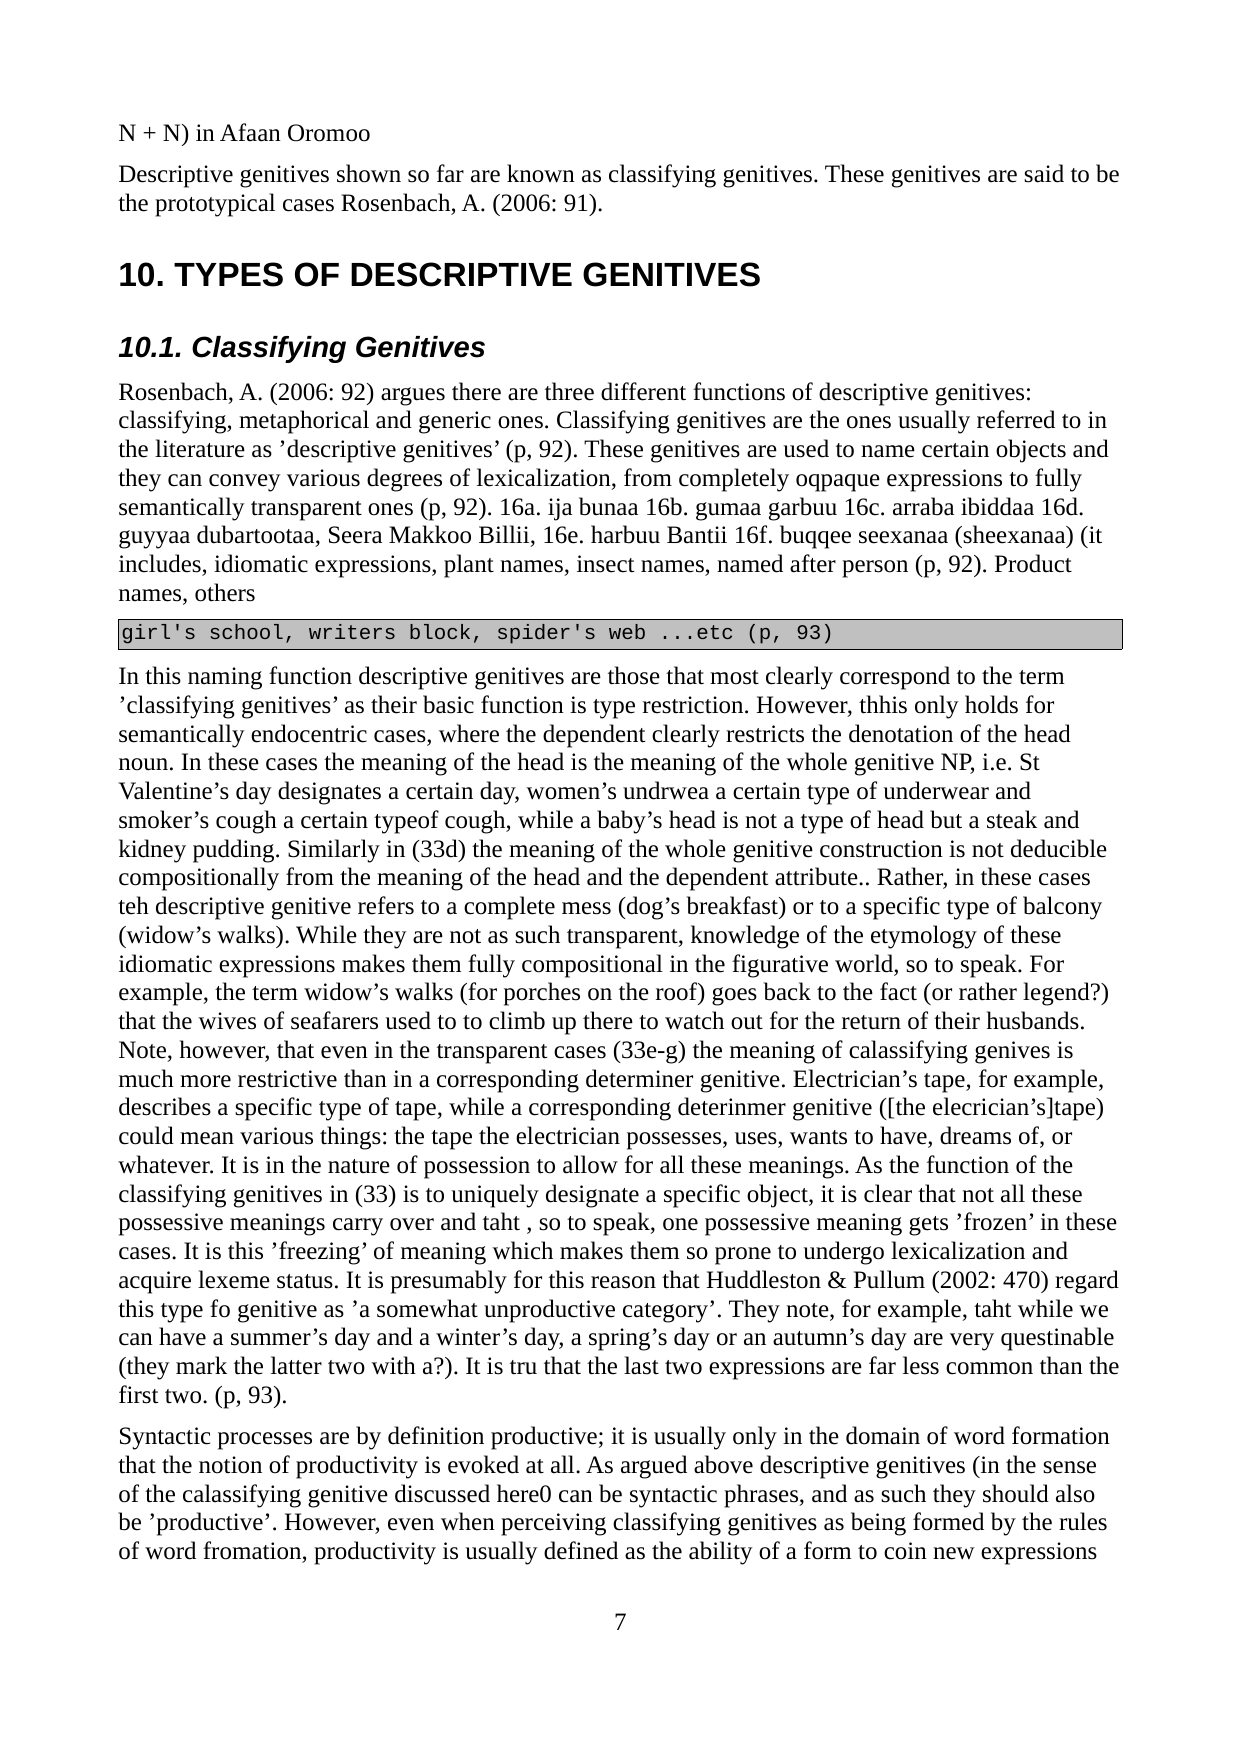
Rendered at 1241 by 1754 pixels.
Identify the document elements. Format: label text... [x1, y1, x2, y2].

text Syntactic processes are by definition productive; it is usually only in the domain of word formation that the notion of productivity is evoked at all. As argued above descriptive genitives (in the sense of the calassifying genitive discussed here0 can be syntactic phrases, and as such they should also be ’productive’. However, even when perceiving classifying genitives as being formed by the rules of word fromation, productivity is usually defined as the ability of a form to coin new expressions [118, 1421, 1122, 1565]
subtitle TYPES OF DESCRIPTIVE GENITIVES [118, 254, 1122, 293]
text girl's school, writers block, spider's web ...etc (p, 93) [119, 620, 1122, 649]
text Rosenbach, A. (2006: 92) argues there are three different functions of descriptive genitives: classifying, metaphorical and generic ones. Classifying genitives are the ones usually referred to in the literature as ’descriptive genitives’ (p, 92). These genitives are used to name certain objects and they can convey various degrees of lexicalization, from completely oqpaque expressions to fully semantically transparent ones (p, 92). 16a. ija bunaa 16b. gumaa garbuu 16c. arraba ibiddaa 16d. guyyaa dubartootaa, Seera Makkoo Billii, 16e. harbuu Bantii 16f. buqqee seexanaa (sheexanaa) (it includes, idiomatic expressions, plant names, insect names, named after person (p, 92). Product names, others [118, 377, 1122, 607]
text Descriptive genitives shown so far are known as classifying genitives. These genitives are said to be the prototypical cases Rosenbach, A. (2006: 91). [118, 159, 1122, 217]
text N + N) in Afaan Oromoo [118, 118, 1122, 147]
subtitle Classifying Genitives [118, 331, 1122, 364]
text In this naming function descriptive genitives are those that most clearly correspond to the term ’classifying genitives’ as their basic function is type restriction. However, thhis only holds for semantically endocentric cases, where the dependent clearly restricts the denotation of the head noun. In these cases the meaning of the head is the meaning of the whole genitive NP, i.e. St Valentine’s day designates a certain day, women’s undrwea a certain type of underwear and smoker’s cough a certain typeof cough, while a baby’s head is not a type of head but a steak and kidney pudding. Similarly in (33d) the meaning of the whole genitive construction is not deducible compositionally from the meaning of the head and the dependent attribute.. Rather, in these cases teh descriptive genitive refers to a complete mess (dog’s breakfast) or to a specific type of balcony (widow’s walks). While they are not as such transparent, knowledge of the etymology of these idiomatic expressions makes them fully compositional in the figurative world, so to speak. For example, the term widow’s walks (for porches on the roof) goes back to the fact (or rather legend?) that the wives of seafarers used to to climb up there to watch out for the return of their husbands. Note, however, that even in the transparent cases (33e-g) the meaning of calassifying genives is much more restrictive than in a corresponding determiner genitive. Electrician’s tape, for example, describes a specific type of tape, while a corresponding deterinmer genitive ([the elecrician’s]tape) could mean various things: the tape the electrician possesses, uses, wants to have, dreams of, or whatever. It is in the nature of possession to allow for all these meanings. As the function of the classifying genitives in (33) is to uniquely designate a specific object, it is clear that not all these possessive meanings carry over and taht , so to speak, one possessive meaning gets ’frozen’ in these cases. It is this ’freezing’ of meaning which makes them so prone to undergo lexicalization and acquire lexeme status. It is presumably for this reason that Huddleston & Pullum (2002: 470) regard this type fo genitive as ’a somewhat unproductive category’. They note, for example, taht while we can have a summer’s day and a winter’s day, a spring’s day or an autumn’s day are very questinable (they mark the latter two with a?). It is tru that the last two expressions are far less common than the first two. (p, 93). [118, 661, 1122, 1409]
